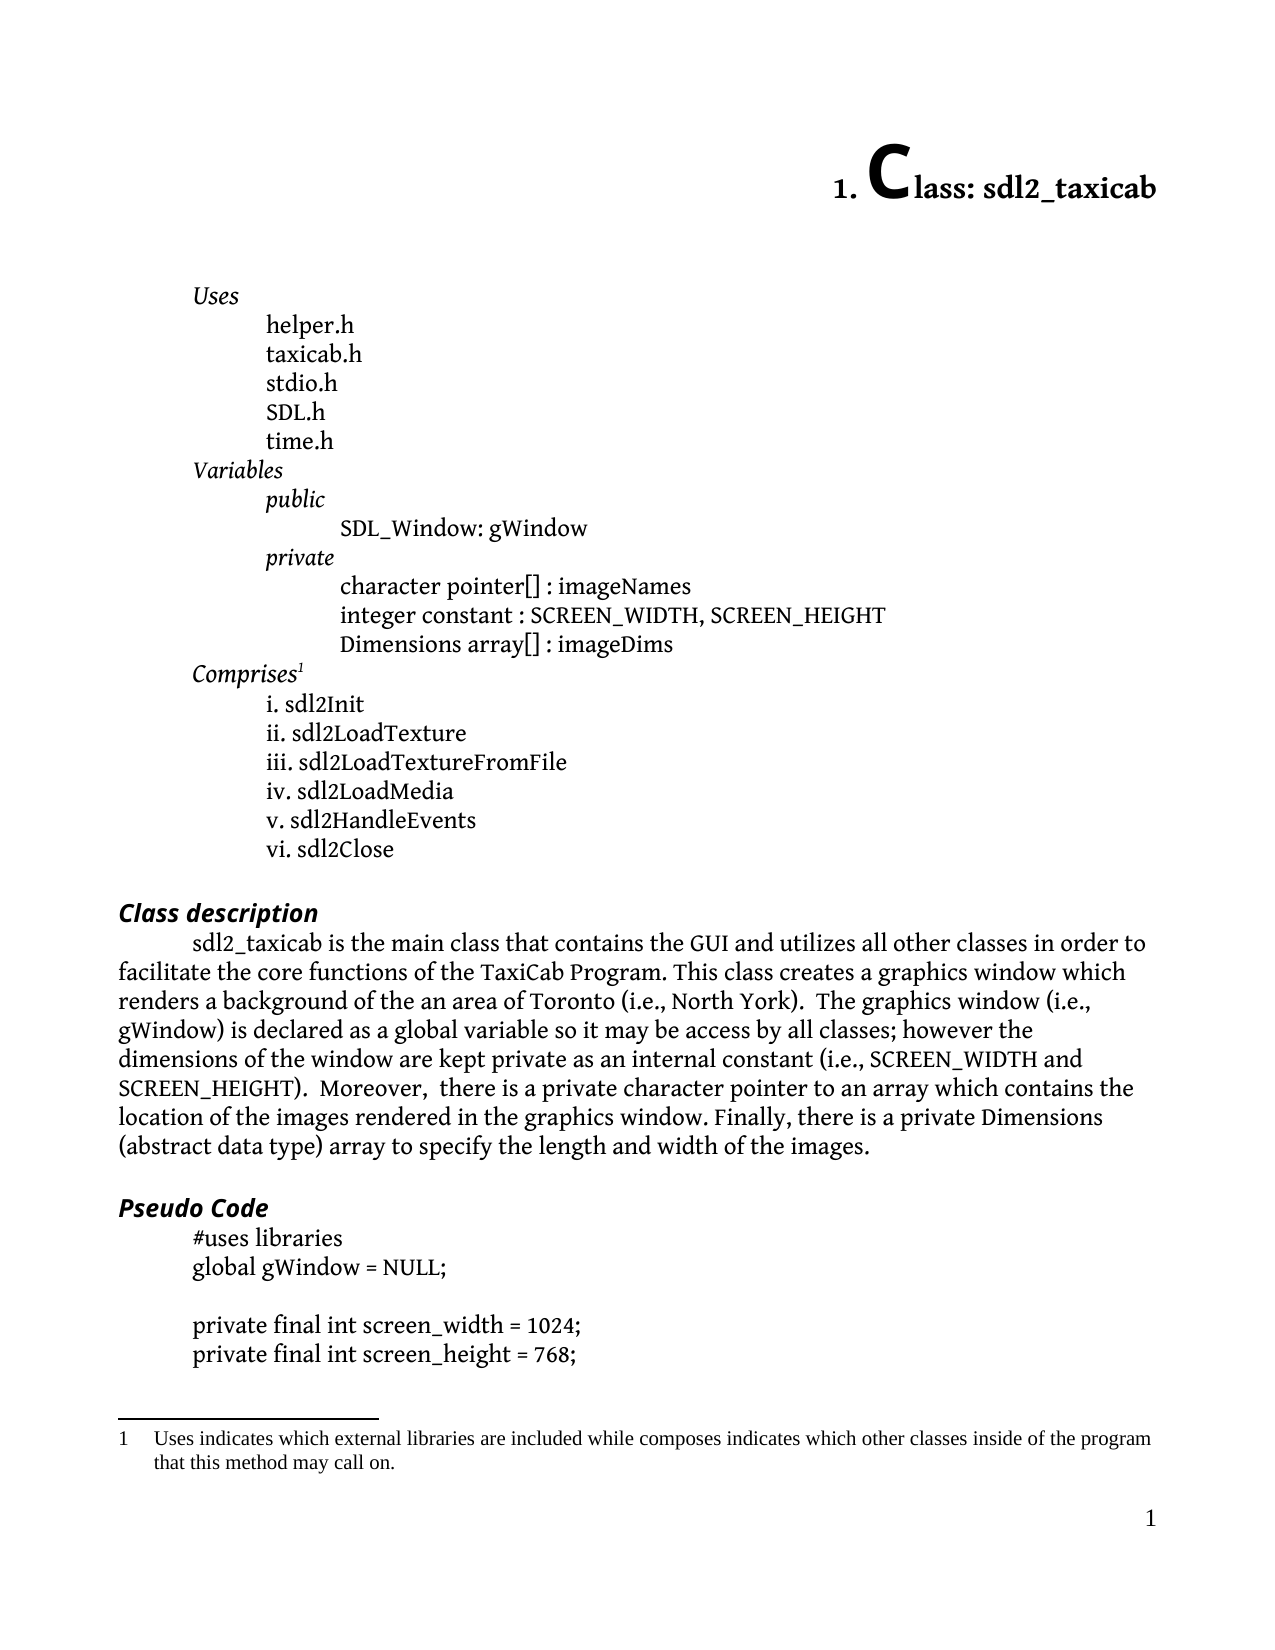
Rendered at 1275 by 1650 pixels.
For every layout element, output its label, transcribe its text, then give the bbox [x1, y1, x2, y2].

text Pseudo Code [118, 1190, 1157, 1224]
text Uses indicates which external libraries are included while composes indicates which other classes inside of the program that this method may call on. [118, 1426, 1157, 1474]
text vi. sdl2Close [118, 835, 1157, 864]
text stdio.h [118, 370, 1157, 399]
text character pointer[] : imageNames [118, 572, 1157, 601]
text i. sdl2Init [118, 691, 1157, 719]
text SDL.h [118, 399, 1157, 428]
text Uses [118, 280, 1157, 312]
text 1. Class: sdl2_taxicab [118, 118, 1157, 220]
text #uses libraries [118, 1224, 1157, 1253]
text iv. sdl2LoadMedia [118, 777, 1157, 806]
text Variables [118, 457, 1157, 486]
text time.h [118, 428, 1157, 457]
text private [118, 543, 1157, 572]
text Dimensions array[] : imageDims [118, 630, 1157, 659]
text sdl2_taxicab is the main class that contains the GUI and utilizes all other classes in order to facilitate the core functions of the TaxiCab Program. This class creates a graphics window which renders a background of the an area of Toronto (i.e., North York). The graphics window (i.e., gWindow) is declared as a global variable so it may be access by all classes; however the dimensions of the window are kept private as an internal constant (i.e., SCREEN_WIDTH and SCREEN_HEIGHT). Moreover, there is a private character pointer to an array which contains the location of the images rendered in the graphics window. Finally, there is a private Dimensions (abstract data type) array to specify the length and width of the images. [118, 930, 1157, 1161]
text Class description [118, 896, 1157, 930]
text iii. sdl2LoadTextureFromFile [118, 748, 1157, 777]
text private final int screen_width = 1024; [118, 1311, 1157, 1340]
text ii. sdl2LoadTexture [118, 719, 1157, 748]
text integer constant : SCREEN_WIDTH, SCREEN_HEIGHT [118, 601, 1157, 630]
text v. sdl2HandleEvents [118, 806, 1157, 835]
text SDL_Window: gWindow [118, 514, 1157, 543]
text global gWindow = NULL; [118, 1253, 1157, 1282]
text private final int screen_height = 768; [118, 1340, 1157, 1369]
text Comprises [118, 659, 1157, 691]
text helper.h [118, 312, 1157, 341]
text public [118, 486, 1157, 514]
text taxicab.h [118, 341, 1157, 370]
